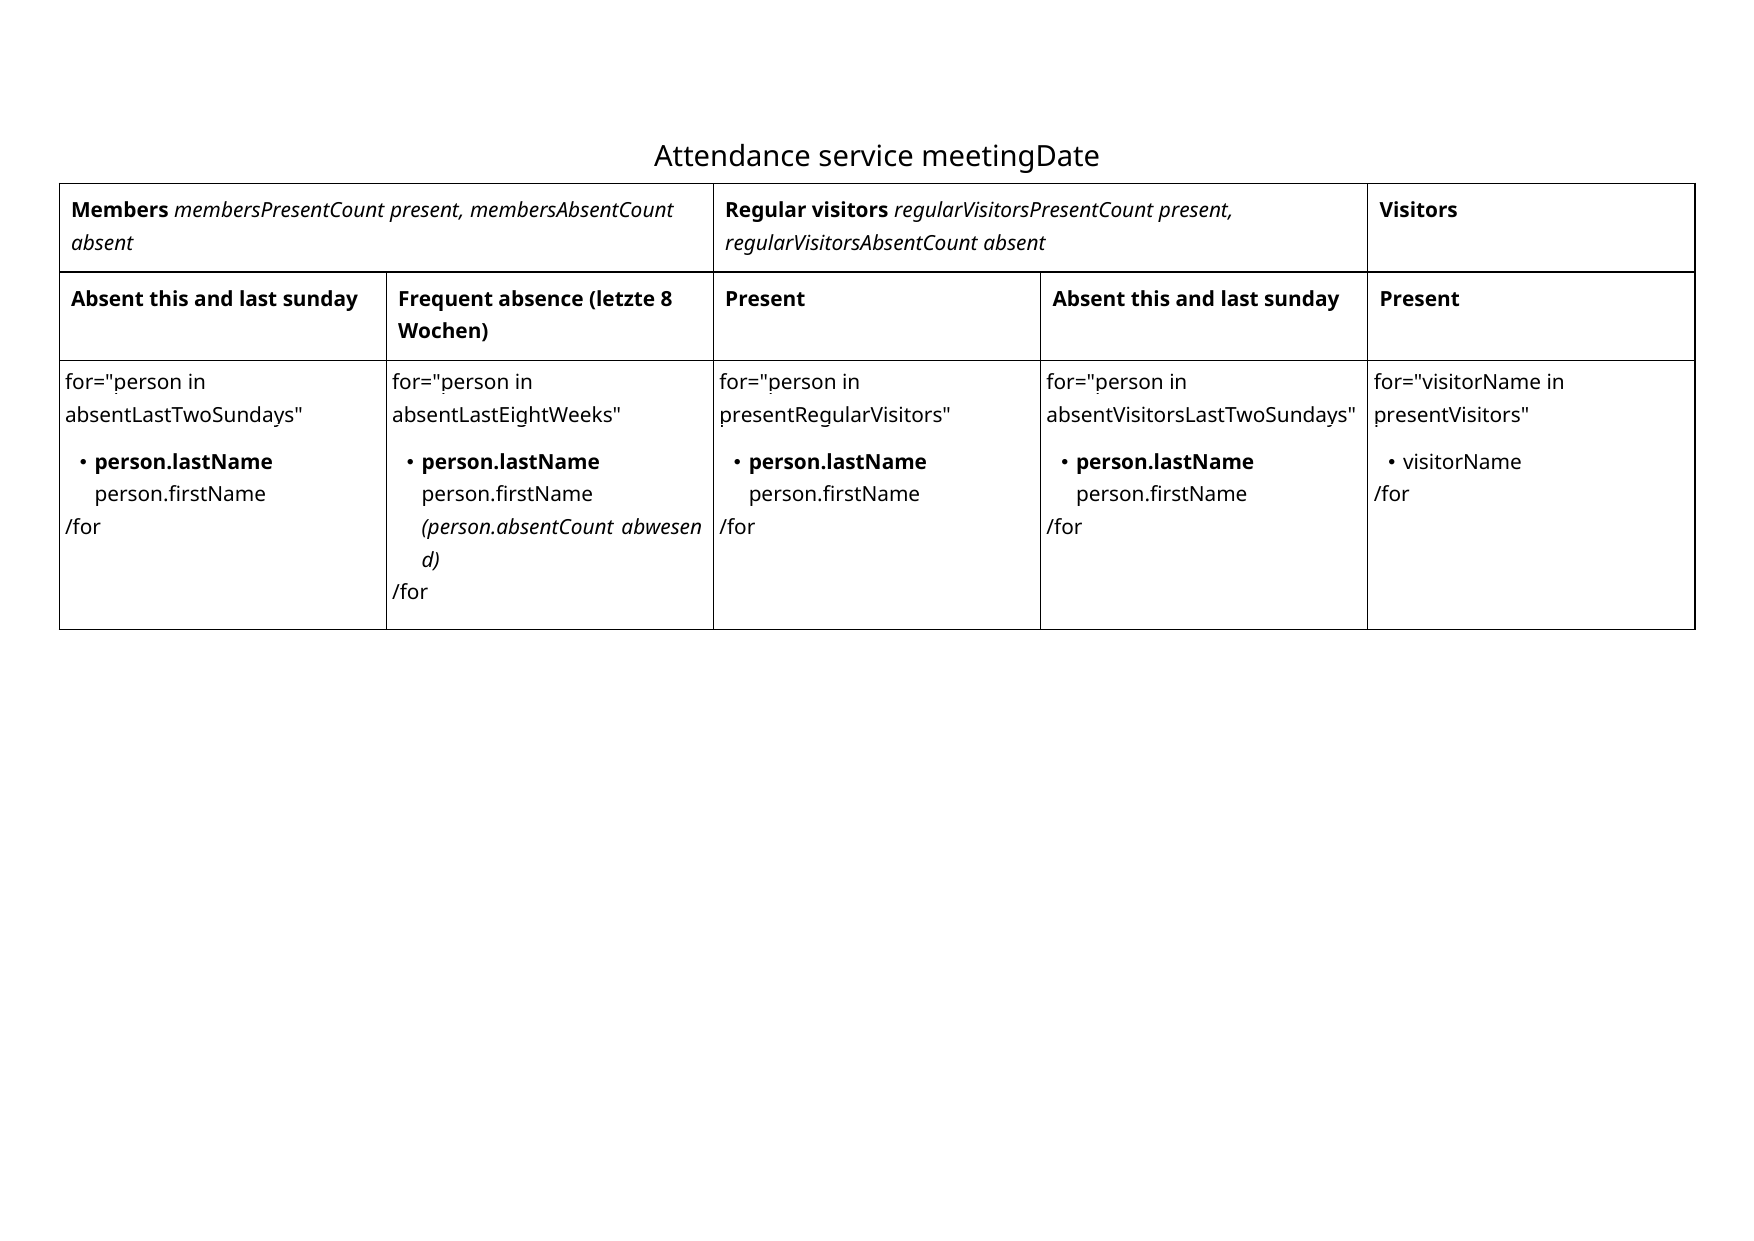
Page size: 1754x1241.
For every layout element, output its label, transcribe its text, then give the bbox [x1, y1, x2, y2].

table_cell Present [1368, 273, 1694, 360]
table_cell for="person in absentLastEightWeeks" person.lastName person.firstName (person.absentCount abwesend) /for [387, 361, 713, 629]
table_cell for="person in presentRegularVisitors" person.lastName person.firstName /for [714, 361, 1040, 629]
table_cell Absent this and last sunday [1041, 273, 1367, 360]
table_cell Present [714, 273, 1040, 360]
table_cell for="person in absentVisitorsLastTwoSundays" person.lastName person.firstName /for [1041, 361, 1367, 629]
table_cell for="visitorName in presentVisitors" visitorName /for [1368, 361, 1694, 629]
table_cell Frequent absence (letzte 8 Wochen) [387, 273, 713, 360]
table_header Visitors [1368, 184, 1694, 271]
table_cell Absent this and last sunday [60, 273, 386, 360]
table_header Members membersPresentCount present, membersAbsentCount absent [60, 184, 713, 271]
table_cell for="person in absentLastTwoSundays" person.lastName person.firstName /for [60, 361, 386, 629]
text Attendance service meetingDate [59, 135, 1695, 174]
table_header Regular visitors regularVisitorsPresentCount present, regularVisitorsAbsentCount absent [714, 184, 1367, 271]
